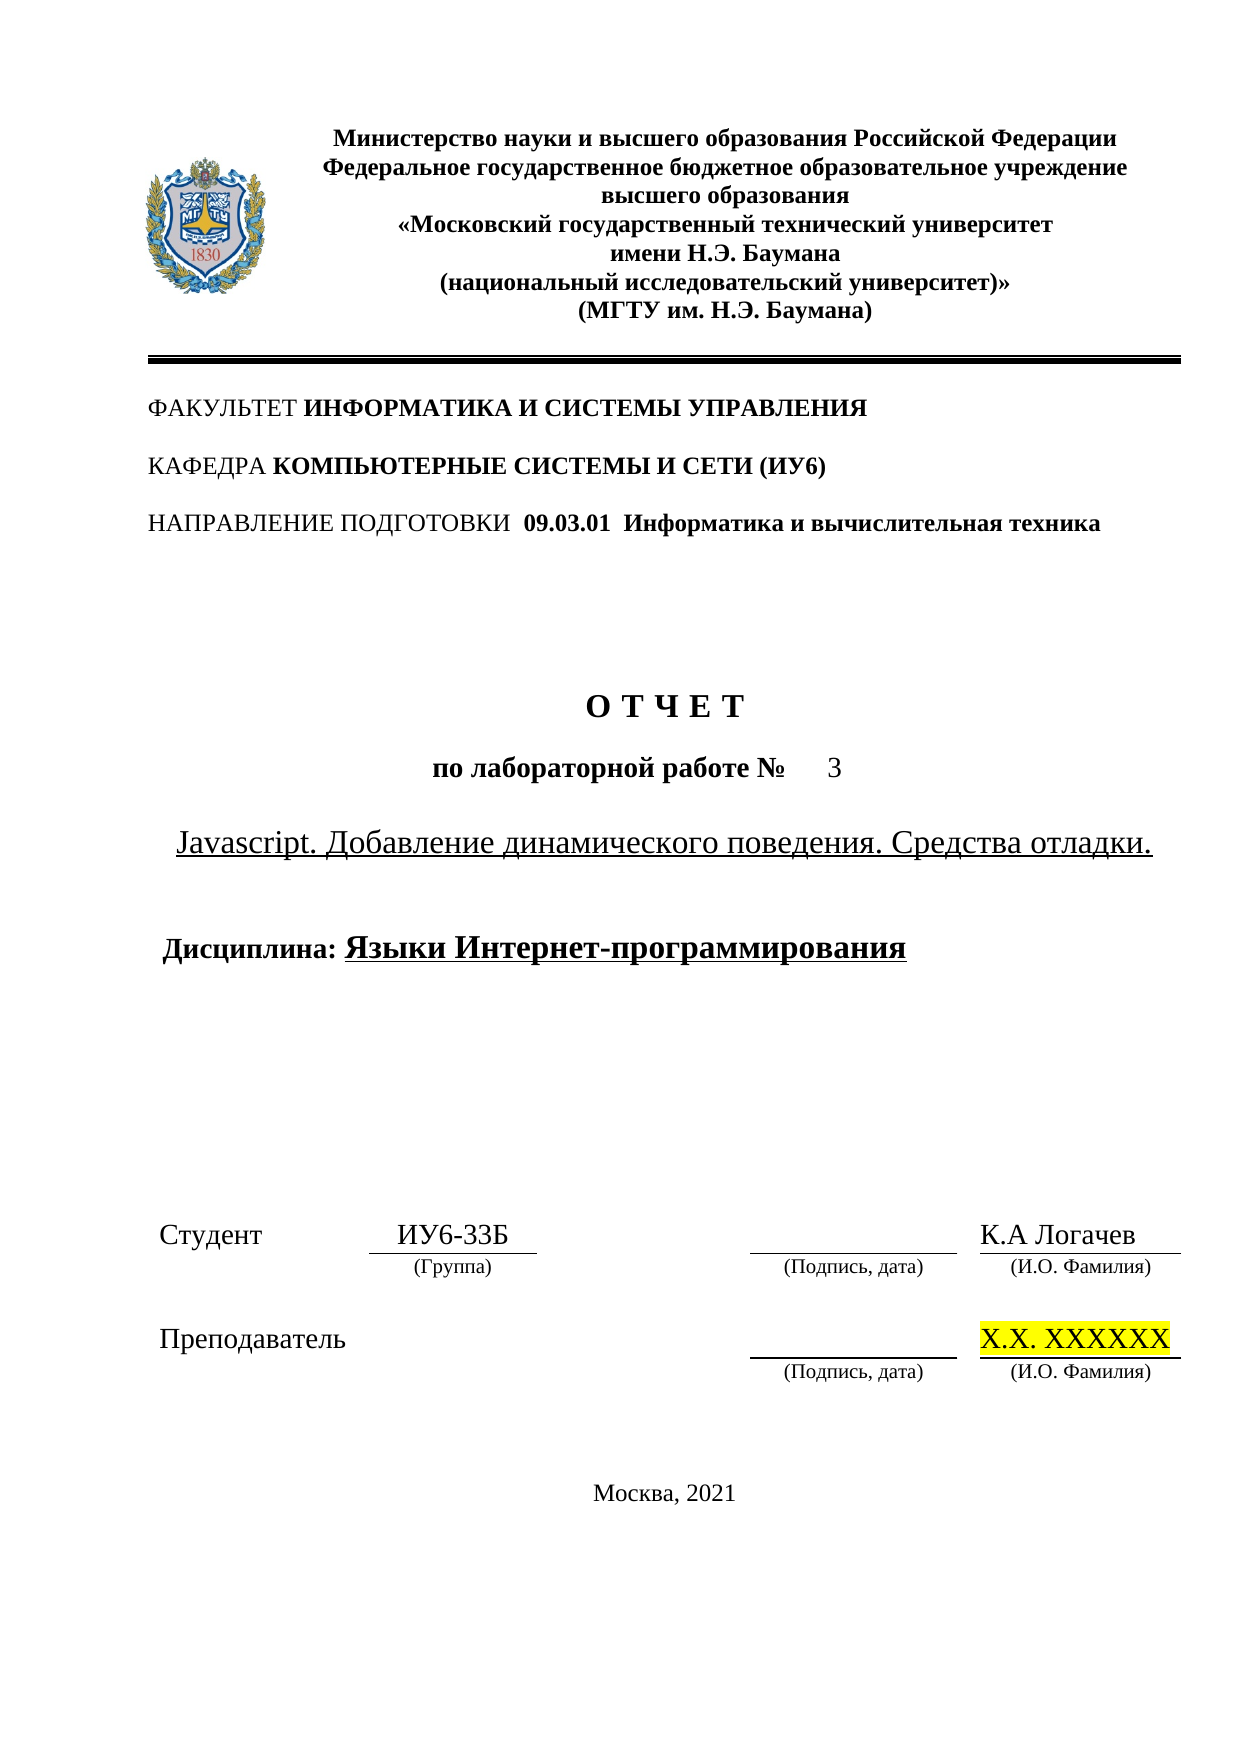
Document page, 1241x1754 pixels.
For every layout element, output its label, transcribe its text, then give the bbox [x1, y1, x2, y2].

table_cell [738, 1321, 969, 1359]
text Москва, 2021 [148, 1478, 1181, 1507]
table_cell [548, 1254, 738, 1288]
table_cell (Подпись, дата) [738, 1254, 969, 1288]
table_header [548, 1217, 738, 1254]
table_header [136, 123, 284, 324]
subtitle Javascript. Добавление динамического поведения. Средства отладки. [148, 822, 1181, 860]
table_cell [357, 1359, 548, 1392]
table_cell (И.О. Фамилия) [969, 1254, 1193, 1288]
text ФАКУЛЬТЕТ Информатика и системы управления [148, 393, 1181, 422]
table_cell [548, 1359, 738, 1392]
table_header Студент [148, 1217, 357, 1254]
text НАПРАВЛЕНИЕ ПОДГОТОВКИ 09.03.01 Информатика и вычислительная техника [148, 508, 1181, 537]
table_header [738, 1217, 969, 1254]
table_header К.А Логачев [969, 1217, 1193, 1254]
table_cell [357, 1321, 548, 1359]
table_cell [969, 1288, 1193, 1321]
table_cell [738, 1288, 969, 1321]
text Дисциплина: Языки Интернет-программирования [162, 927, 1181, 966]
table_cell [548, 1288, 738, 1321]
text КАФЕДРА Компьютерные системы и сети (ИУ6) [148, 451, 1181, 479]
table_cell [148, 1288, 357, 1321]
subtitle Отчет [148, 687, 1181, 725]
table_header ИУ6-33Б [357, 1217, 548, 1254]
table_cell (Подпись, дата) [738, 1359, 969, 1392]
table_header 3 [797, 750, 871, 783]
table_cell [357, 1288, 548, 1321]
table_cell (Группа) [357, 1254, 548, 1288]
table_cell [148, 1359, 357, 1392]
table_header Министерство науки и высшего образования Российской Федерации Федеральное государственное бюджетное образовательное учреждение высшего образования «Московский государственный технический университет имени Н.Э. Баумана (национальный исследовательский университет)» (МГТУ им. Н.Э. Баумана) [284, 123, 1166, 324]
table_cell Х.Х. ХХХХХХ [969, 1321, 1193, 1359]
table_cell Преподаватель [148, 1321, 357, 1359]
table_cell [148, 1254, 357, 1288]
picture [145, 157, 266, 294]
table_cell (И.О. Фамилия) [969, 1359, 1193, 1392]
table_cell [548, 1321, 738, 1359]
